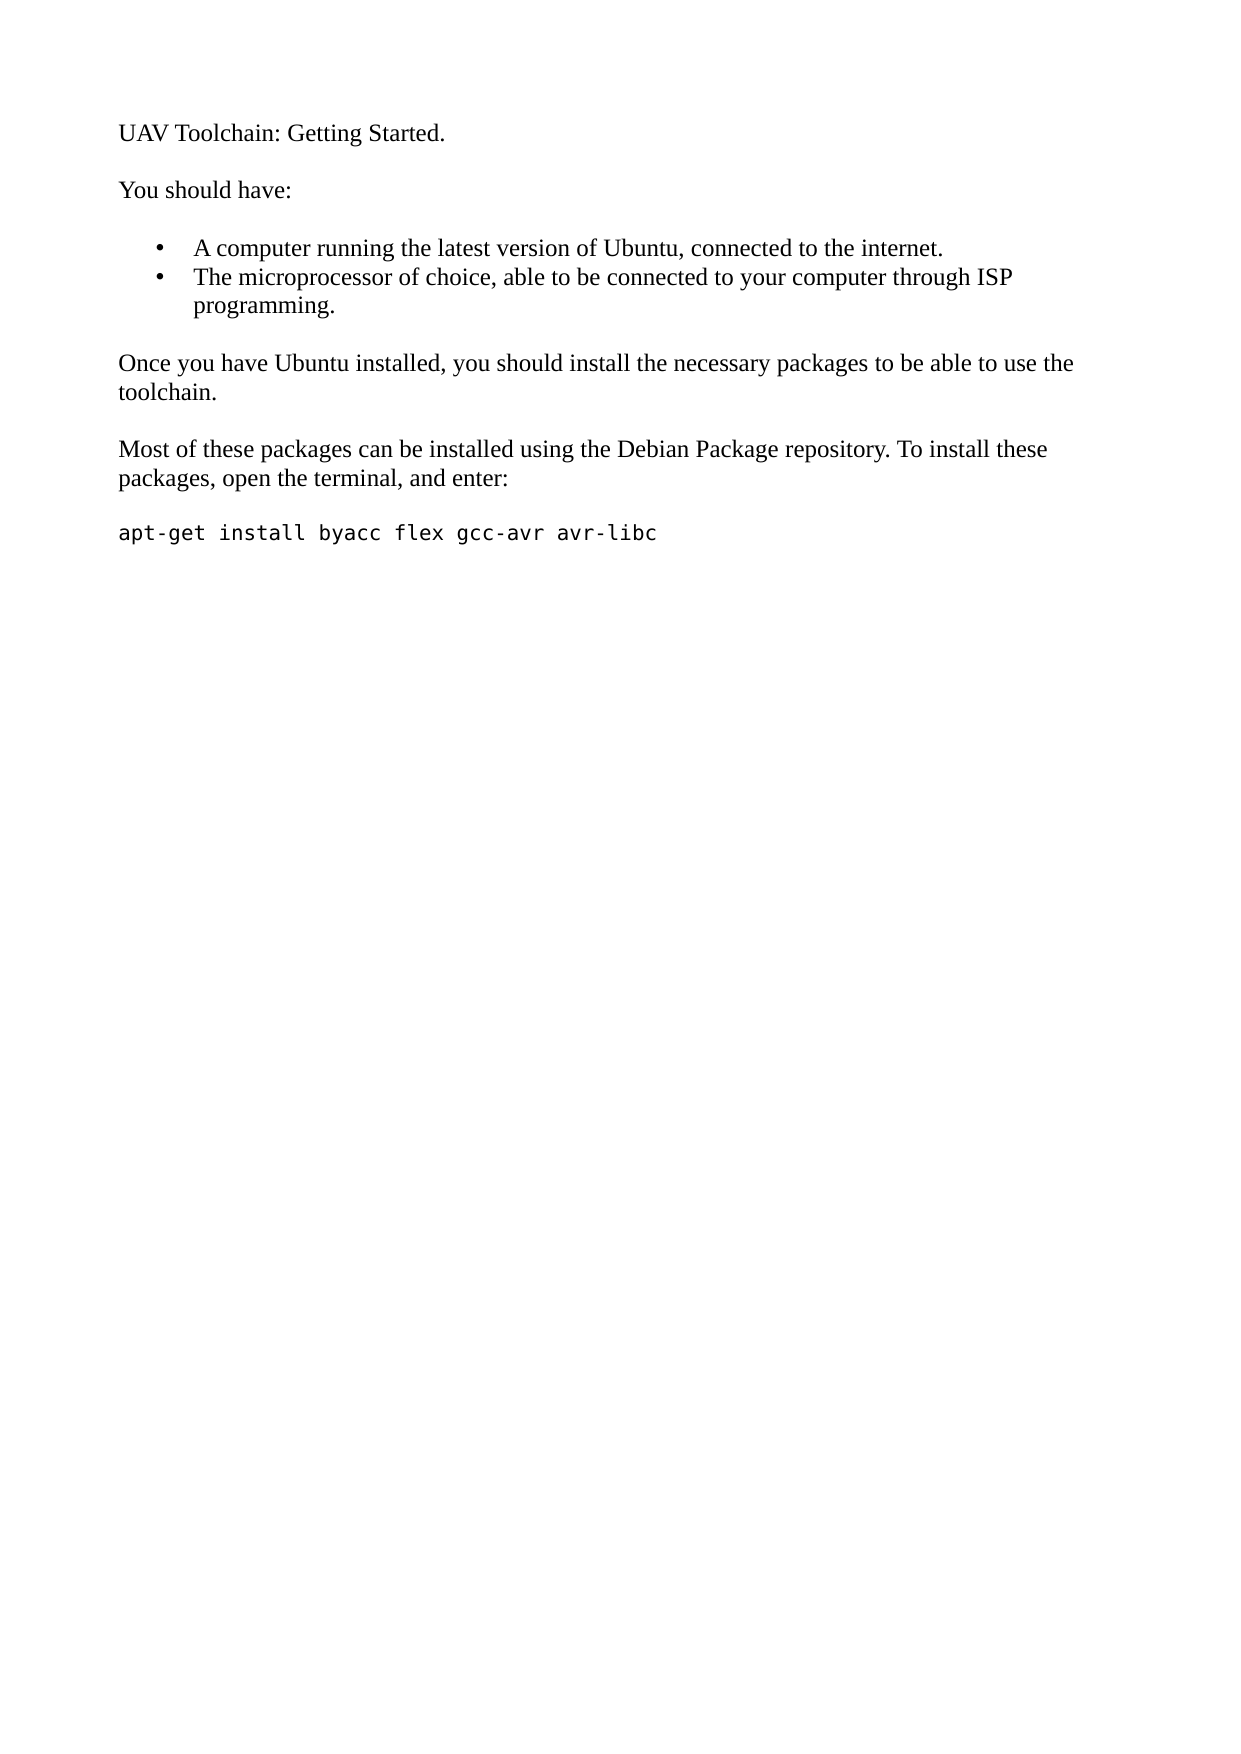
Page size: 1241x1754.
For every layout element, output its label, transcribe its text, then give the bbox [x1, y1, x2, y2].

text You should have: [118, 176, 1122, 204]
text apt-get install byacc flex gcc-avr avr-libc [118, 521, 1122, 545]
list The microprocessor of choice, able to be connected to your computer through ISP programming. [156, 262, 1122, 319]
text Once you have Ubuntu installed, you should install the necessary packages to be able to use the toolchain. [118, 348, 1122, 406]
list A computer running the latest version of Ubuntu, connected to the internet. [156, 233, 1122, 262]
text UAV Toolchain: Getting Started. [118, 118, 1122, 147]
text Most of these packages can be installed using the Debian Package repository. To install these packages, open the terminal, and enter: [118, 434, 1122, 492]
